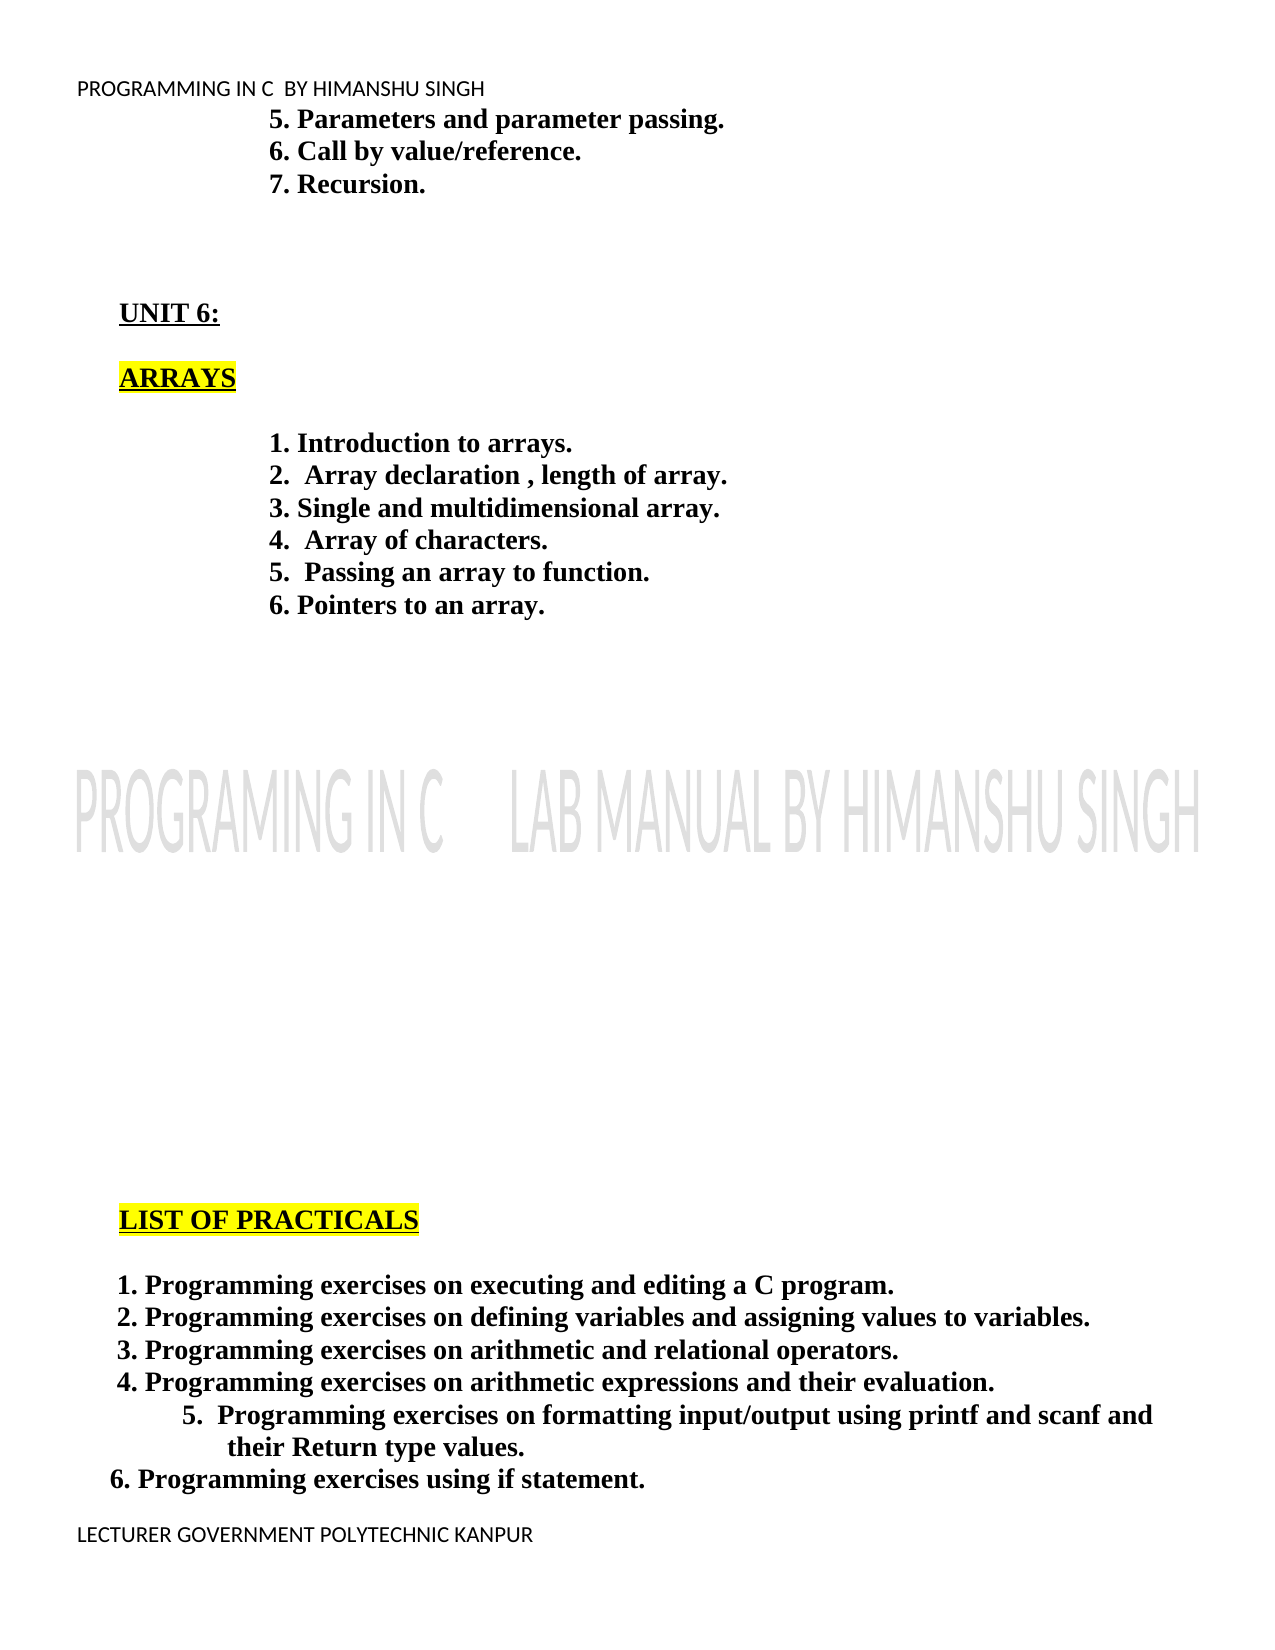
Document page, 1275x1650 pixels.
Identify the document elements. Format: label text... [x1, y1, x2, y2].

list 4. Programming exercises on arithmetic expressions and their evaluation. [77, 1365, 1198, 1398]
list 3. Programming exercises on arithmetic and relational operators. [77, 1333, 1198, 1365]
list UNIT 6: [119, 296, 1198, 329]
list 4. Array of characters. [119, 523, 1198, 555]
list 5. Passing an array to function. [119, 555, 1198, 588]
list 2. Programming exercises on defining variables and assigning values to variables. [77, 1301, 1198, 1333]
list 5. Parameters and parameter passing. [119, 102, 1198, 134]
text 5. Programming exercises on formatting input/output using printf and scanf and their Return type values. [77, 1398, 1198, 1462]
list 2. Array declaration , length of array. [119, 458, 1198, 491]
list 6. Programming exercises using if statement. [77, 1462, 1198, 1495]
list LIST OF PRACTICALS [119, 1203, 1198, 1236]
list 6. Pointers to an array. [119, 588, 1198, 620]
list 1. Programming exercises on executing and editing a C program. [77, 1268, 1198, 1301]
list 6. Call by value/reference. [119, 134, 1198, 167]
list 1. Introduction to arrays. [119, 426, 1198, 458]
list ARRAYS [119, 361, 1198, 393]
list 3. Single and multidimensional array. [119, 491, 1198, 523]
list 7. Recursion. [119, 167, 1198, 199]
